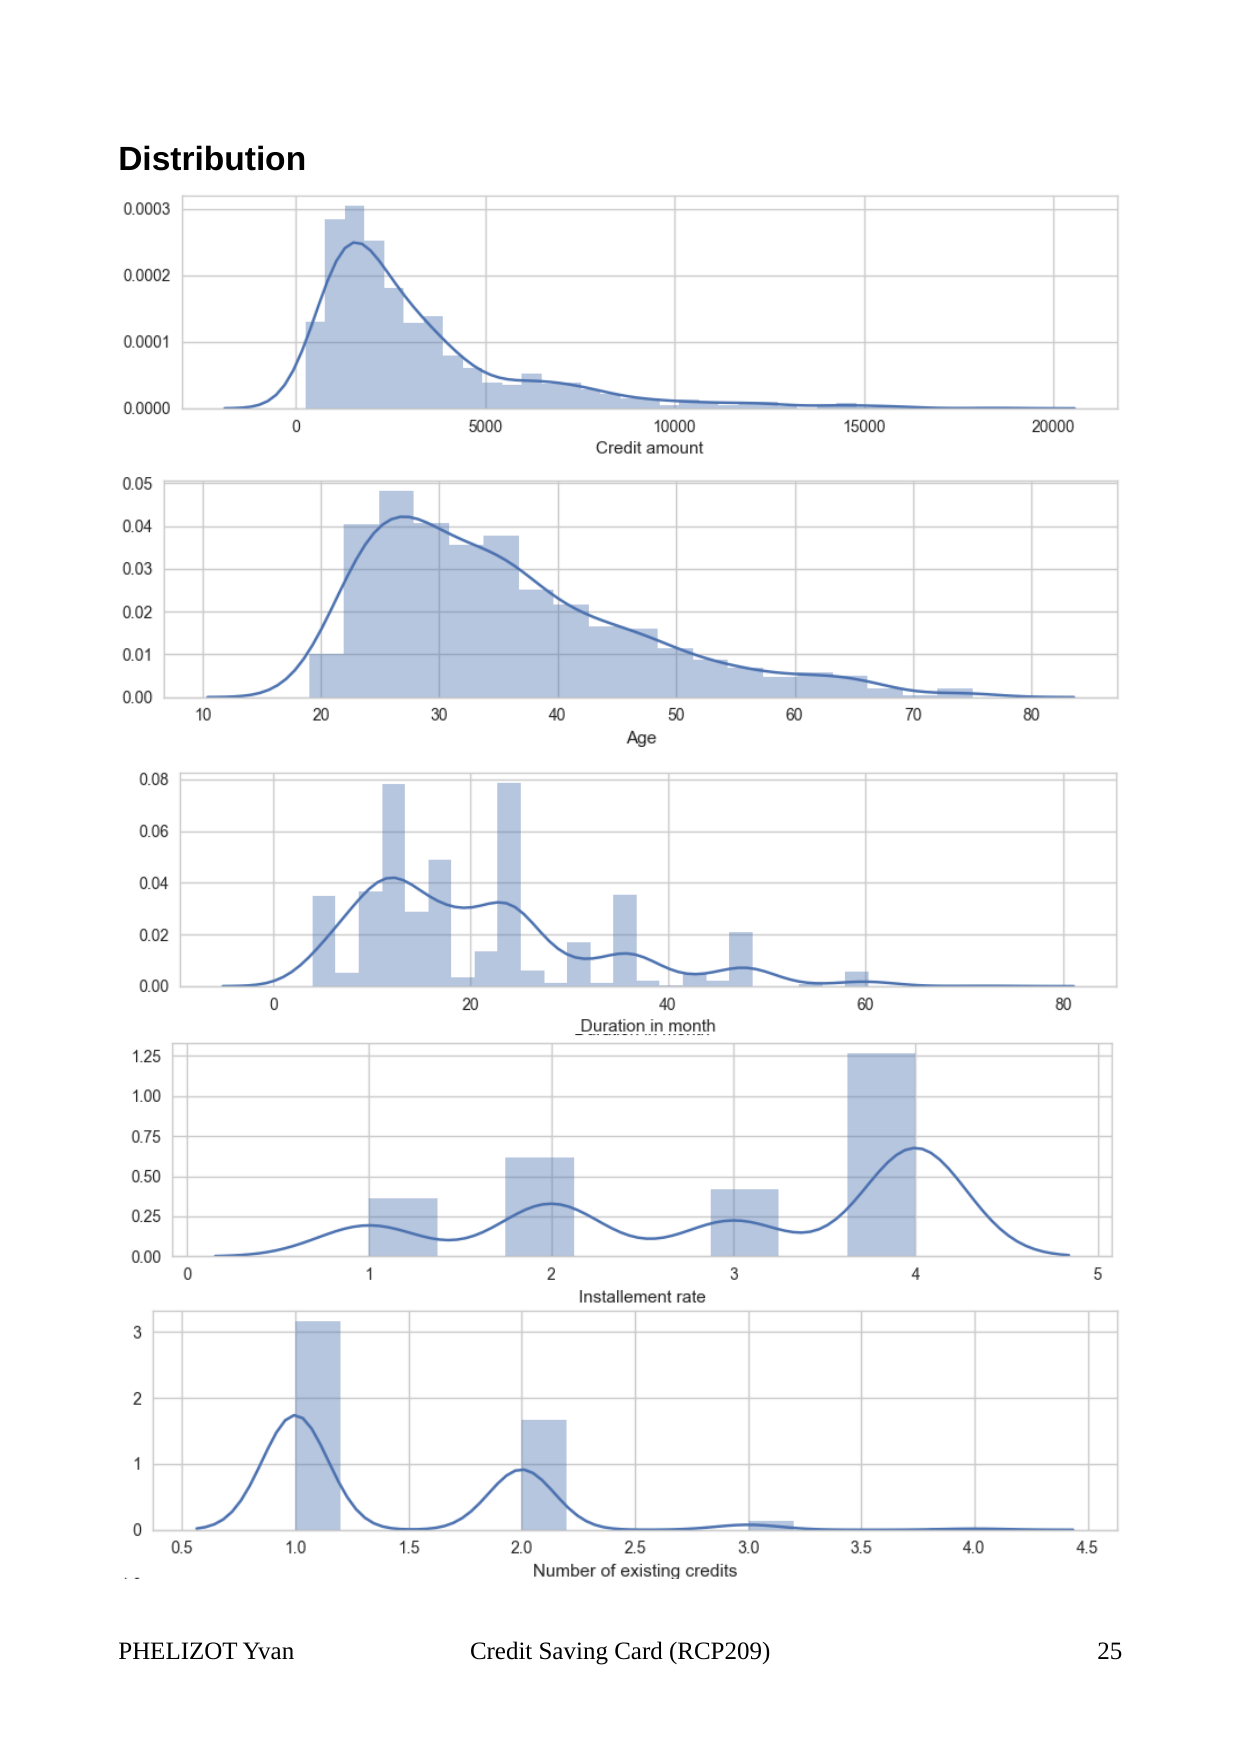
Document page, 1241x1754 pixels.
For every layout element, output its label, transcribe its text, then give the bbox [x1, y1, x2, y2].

subtitle Distribution [118, 139, 1122, 178]
picture [118, 767, 1123, 1579]
picture [118, 476, 1123, 747]
picture [118, 190, 1123, 457]
